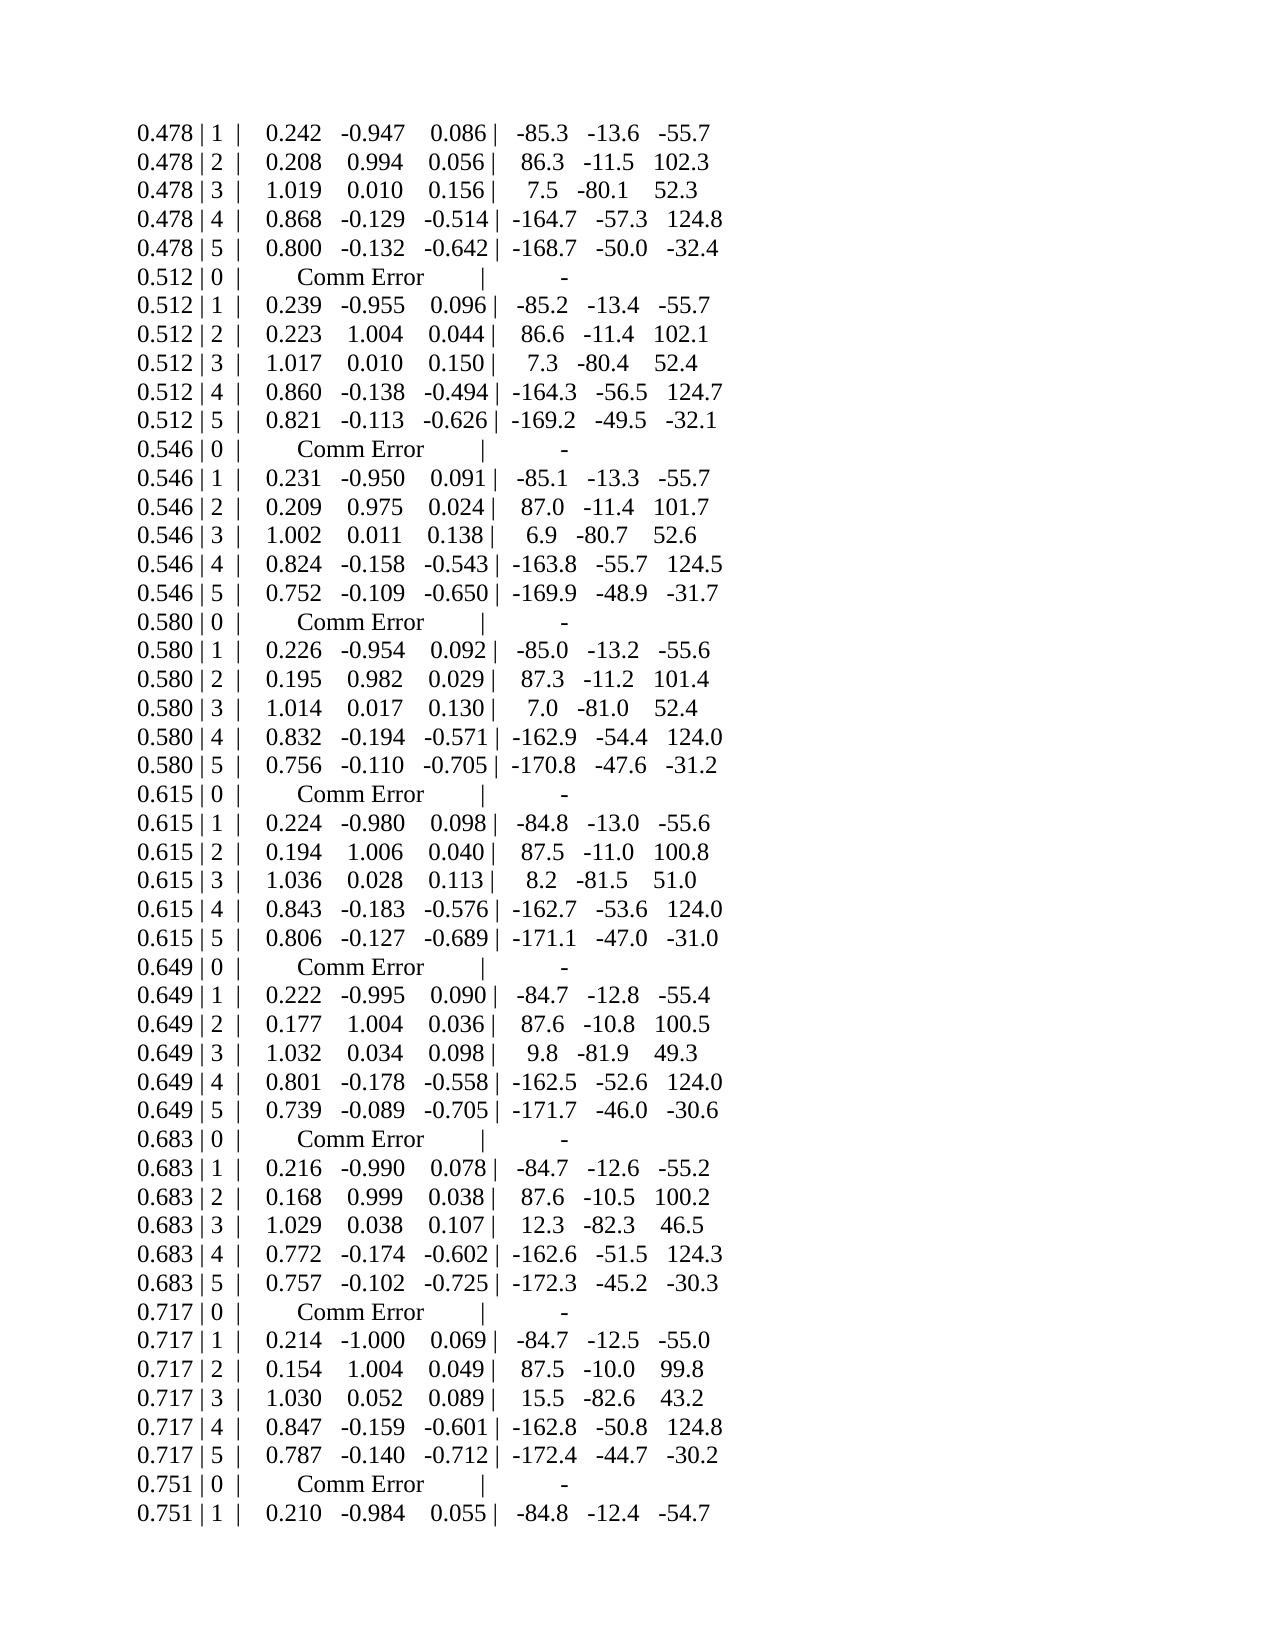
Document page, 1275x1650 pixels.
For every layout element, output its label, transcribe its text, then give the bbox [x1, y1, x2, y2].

text 0.649 | 3 | 1.032 0.034 0.098 | 9.8 -81.9 49.3 [118, 1038, 1157, 1067]
text 0.717 | 5 | 0.787 -0.140 -0.712 | -172.4 -44.7 -30.2 [118, 1441, 1157, 1469]
text 0.649 | 4 | 0.801 -0.178 -0.558 | -162.5 -52.6 124.0 [118, 1067, 1157, 1096]
text 0.546 | 5 | 0.752 -0.109 -0.650 | -169.9 -48.9 -31.7 [118, 578, 1157, 607]
text 0.649 | 0 | Comm Error | - [118, 952, 1157, 981]
text 0.717 | 3 | 1.030 0.052 0.089 | 15.5 -82.6 43.2 [118, 1383, 1157, 1412]
text 0.683 | 3 | 1.029 0.038 0.107 | 12.3 -82.3 46.5 [118, 1211, 1157, 1239]
text 0.580 | 3 | 1.014 0.017 0.130 | 7.0 -81.0 52.4 [118, 693, 1157, 722]
text 0.478 | 1 | 0.242 -0.947 0.086 | -85.3 -13.6 -55.7 [118, 118, 1157, 147]
text 0.683 | 4 | 0.772 -0.174 -0.602 | -162.6 -51.5 124.3 [118, 1239, 1157, 1268]
text 0.649 | 5 | 0.739 -0.089 -0.705 | -171.7 -46.0 -30.6 [118, 1096, 1157, 1124]
text 0.615 | 4 | 0.843 -0.183 -0.576 | -162.7 -53.6 124.0 [118, 894, 1157, 923]
text 0.683 | 2 | 0.168 0.999 0.038 | 87.6 -10.5 100.2 [118, 1182, 1157, 1211]
text 0.717 | 2 | 0.154 1.004 0.049 | 87.5 -10.0 99.8 [118, 1354, 1157, 1383]
text 0.512 | 2 | 0.223 1.004 0.044 | 86.6 -11.4 102.1 [118, 319, 1157, 348]
text 0.478 | 5 | 0.800 -0.132 -0.642 | -168.7 -50.0 -32.4 [118, 233, 1157, 262]
text 0.615 | 2 | 0.194 1.006 0.040 | 87.5 -11.0 100.8 [118, 837, 1157, 866]
text 0.512 | 1 | 0.239 -0.955 0.096 | -85.2 -13.4 -55.7 [118, 291, 1157, 319]
text 0.512 | 4 | 0.860 -0.138 -0.494 | -164.3 -56.5 124.7 [118, 377, 1157, 406]
text 0.546 | 3 | 1.002 0.011 0.138 | 6.9 -80.7 52.6 [118, 521, 1157, 549]
text 0.546 | 0 | Comm Error | - [118, 434, 1157, 463]
text 0.615 | 0 | Comm Error | - [118, 779, 1157, 808]
text 0.580 | 2 | 0.195 0.982 0.029 | 87.3 -11.2 101.4 [118, 664, 1157, 693]
text 0.615 | 1 | 0.224 -0.980 0.098 | -84.8 -13.0 -55.6 [118, 808, 1157, 837]
text 0.512 | 0 | Comm Error | - [118, 262, 1157, 291]
text 0.683 | 5 | 0.757 -0.102 -0.725 | -172.3 -45.2 -30.3 [118, 1268, 1157, 1297]
text 0.512 | 5 | 0.821 -0.113 -0.626 | -169.2 -49.5 -32.1 [118, 406, 1157, 434]
text 0.615 | 5 | 0.806 -0.127 -0.689 | -171.1 -47.0 -31.0 [118, 923, 1157, 952]
text 0.546 | 1 | 0.231 -0.950 0.091 | -85.1 -13.3 -55.7 [118, 463, 1157, 492]
text 0.512 | 3 | 1.017 0.010 0.150 | 7.3 -80.4 52.4 [118, 348, 1157, 377]
text 0.580 | 1 | 0.226 -0.954 0.092 | -85.0 -13.2 -55.6 [118, 636, 1157, 664]
text 0.717 | 4 | 0.847 -0.159 -0.601 | -162.8 -50.8 124.8 [118, 1412, 1157, 1441]
text 0.751 | 1 | 0.210 -0.984 0.055 | -84.8 -12.4 -54.7 [118, 1498, 1157, 1527]
text 0.580 | 4 | 0.832 -0.194 -0.571 | -162.9 -54.4 124.0 [118, 722, 1157, 751]
text 0.717 | 1 | 0.214 -1.000 0.069 | -84.7 -12.5 -55.0 [118, 1326, 1157, 1354]
text 0.478 | 2 | 0.208 0.994 0.056 | 86.3 -11.5 102.3 [118, 147, 1157, 176]
text 0.546 | 4 | 0.824 -0.158 -0.543 | -163.8 -55.7 124.5 [118, 549, 1157, 578]
text 0.717 | 0 | Comm Error | - [118, 1297, 1157, 1326]
text 0.649 | 2 | 0.177 1.004 0.036 | 87.6 -10.8 100.5 [118, 1009, 1157, 1038]
text 0.478 | 3 | 1.019 0.010 0.156 | 7.5 -80.1 52.3 [118, 176, 1157, 204]
text 0.580 | 0 | Comm Error | - [118, 607, 1157, 636]
text 0.478 | 4 | 0.868 -0.129 -0.514 | -164.7 -57.3 124.8 [118, 204, 1157, 233]
text 0.751 | 0 | Comm Error | - [118, 1469, 1157, 1498]
text 0.615 | 3 | 1.036 0.028 0.113 | 8.2 -81.5 51.0 [118, 866, 1157, 894]
text 0.649 | 1 | 0.222 -0.995 0.090 | -84.7 -12.8 -55.4 [118, 981, 1157, 1009]
text 0.580 | 5 | 0.756 -0.110 -0.705 | -170.8 -47.6 -31.2 [118, 751, 1157, 779]
text 0.683 | 1 | 0.216 -0.990 0.078 | -84.7 -12.6 -55.2 [118, 1153, 1157, 1182]
text 0.546 | 2 | 0.209 0.975 0.024 | 87.0 -11.4 101.7 [118, 492, 1157, 521]
text 0.683 | 0 | Comm Error | - [118, 1124, 1157, 1153]
